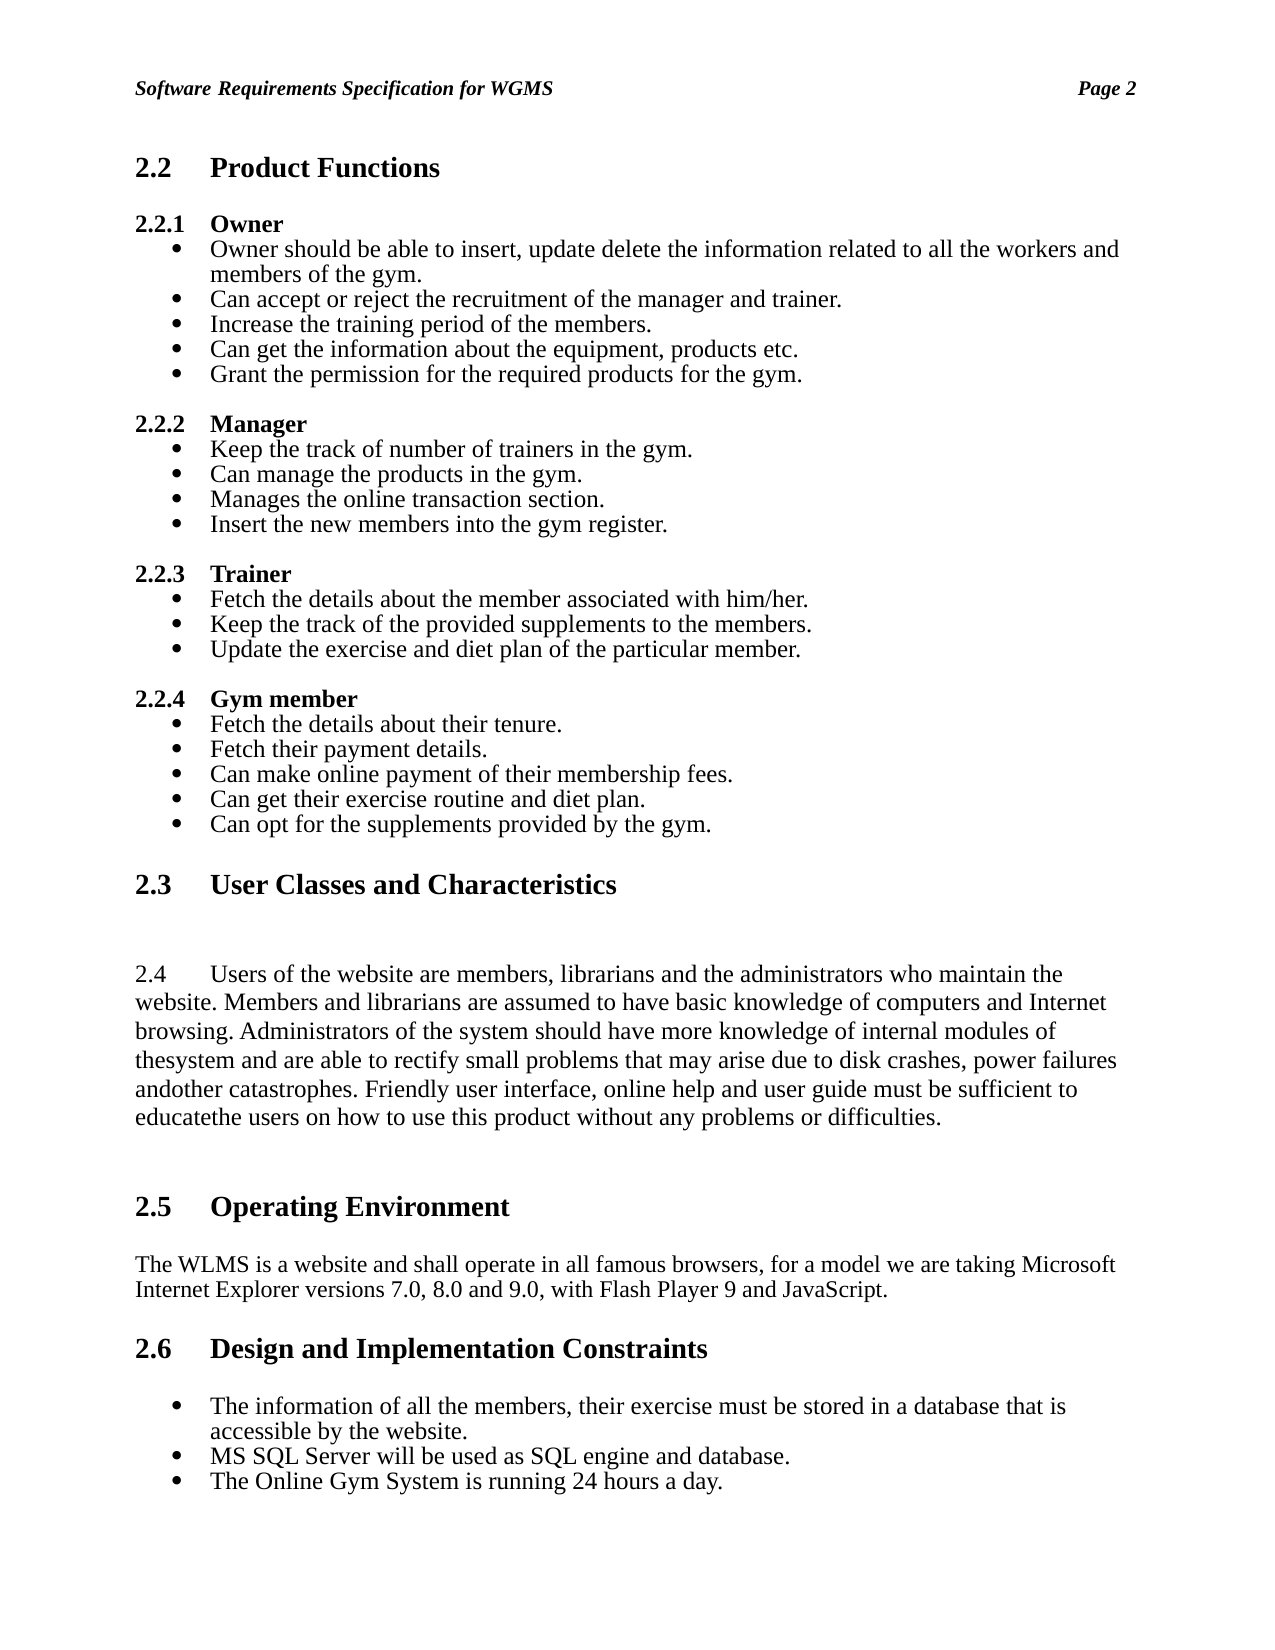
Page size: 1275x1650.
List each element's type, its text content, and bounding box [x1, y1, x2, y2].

list Fetch their payment details. [172, 738, 1140, 763]
subtitle Users of the website are members, librarians and the administrators who maintain the website. Members and librarians are assumed to have basic knowledge of computers and Internet browsing. Administrators of the system should have more knowledge of internal modules of thesystem and are able to rectify small problems that may arise due to disk crashes, power failures andother catastrophes. Friendly user interface, online help and user guide must be sufficient to educatethe users on how to use this product without any problems or difficulties. [135, 959, 1140, 1131]
subtitle Product Functions [135, 150, 1140, 183]
list Manages the online transaction section. [172, 488, 1140, 513]
list Fetch the details about the member associated with him/her. [172, 588, 1140, 613]
list Keep the track of the provided supplements to the members. [172, 613, 1140, 638]
subtitle Operating Environment [135, 1189, 1140, 1223]
text 2.2.3 Trainer [135, 563, 1140, 588]
text 2.2.1 Owner [135, 213, 1140, 238]
list Keep the track of number of trainers in the gym. [172, 438, 1140, 463]
list Can accept or reject the recruitment of the manager and trainer. [172, 288, 1140, 313]
list Owner should be able to insert, update delete the information related to all the workers and members of the gym. [172, 238, 1140, 288]
list MS SQL Server will be used as SQL engine and database. [172, 1444, 1140, 1469]
list Insert the new members into the gym register. [172, 513, 1140, 538]
list Can get the information about the equipment, products etc. [172, 338, 1140, 363]
text The WLMS is a website and shall operate in all famous browsers, for a model we are taking Microsoft Internet Explorer versions 7.0, 8.0 and 9.0, with Flash Player 9 and JavaScript. [135, 1252, 1140, 1302]
list The information of all the members, their exercise must be stored in a database that is accessible by the website. [172, 1394, 1140, 1444]
list The Online Gym System is running 24 hours a day. [172, 1469, 1140, 1494]
subtitle Design and Implementation Constraints [135, 1331, 1140, 1365]
list Increase the training period of the members. [172, 313, 1140, 338]
text 2.2.2 Manager [135, 413, 1140, 438]
subtitle User Classes and Characteristics [135, 867, 1140, 900]
list Fetch the details about their tenure. [172, 713, 1140, 738]
list Can get their exercise routine and diet plan. [172, 788, 1140, 813]
list Can manage the products in the gym. [172, 463, 1140, 488]
list Can make online payment of their membership fees. [172, 763, 1140, 788]
list Update the exercise and diet plan of the particular member. [172, 638, 1140, 663]
list Grant the permission for the required products for the gym. [172, 363, 1140, 388]
text 2.2.4 Gym member [135, 688, 1140, 713]
list Can opt for the supplements provided by the gym. [172, 813, 1140, 838]
